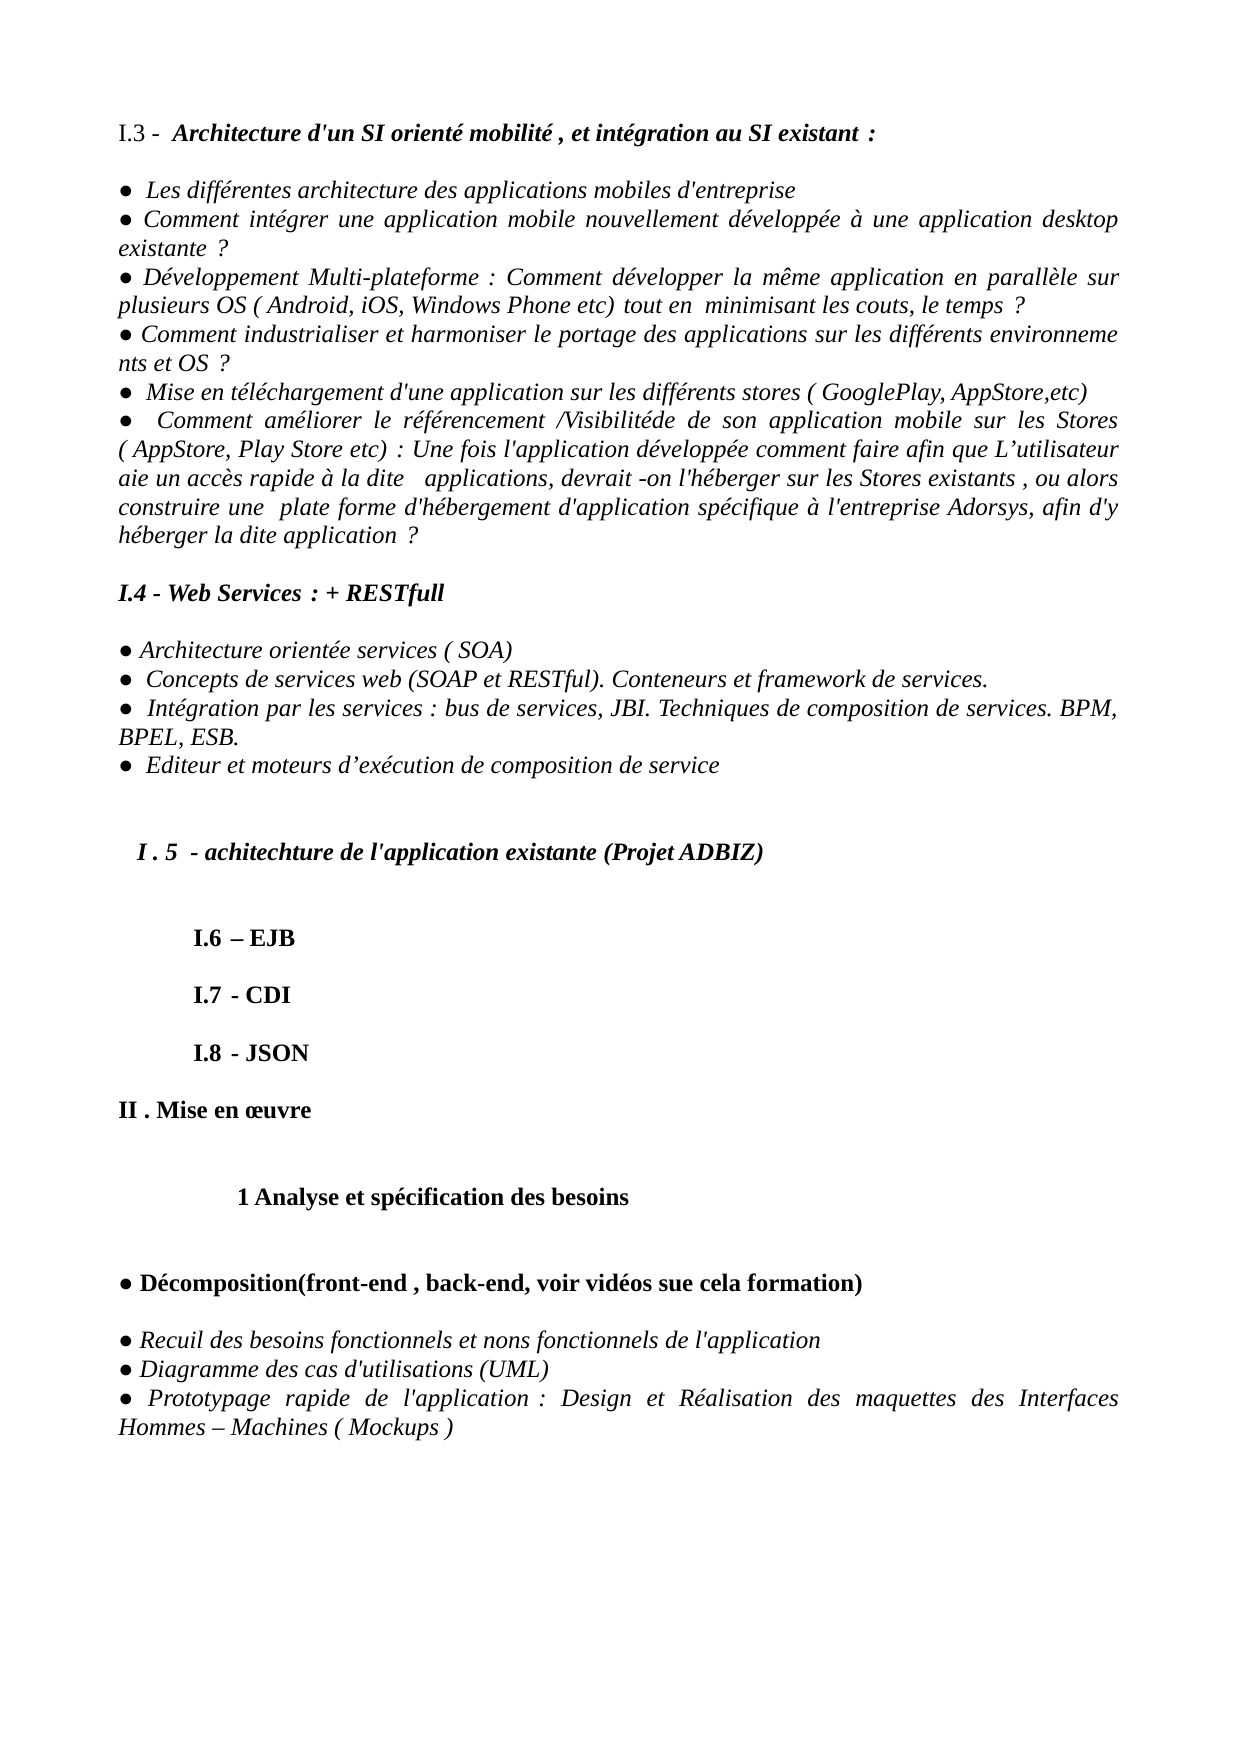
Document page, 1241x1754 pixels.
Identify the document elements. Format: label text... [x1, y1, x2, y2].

text ● Diagramme des cas d'utilisations (UML) [118, 1354, 1122, 1383]
text ● Comment industrialiser et harmoniser le portage des applications sur les différents environneme nts et OS ? [118, 319, 1122, 377]
text ● Décomposition(front-end , back-end, voir vidéos sue cela formation) [118, 1268, 1122, 1297]
text ● Concepts de services web (SOAP et RESTful). Conteneurs et framework de services. [118, 664, 1122, 693]
list - CDI [193, 981, 1122, 1009]
text ● Mise en téléchargement d'une application sur les différents stores ( GooglePlay, AppStore,etc) [118, 377, 1122, 406]
text ● Comment améliorer le référencement /Visibilitéde de son application mobile sur les Stores ( AppStore, Play Store etc) : Une fois l'application développée comment faire afin que L’utilisateur aie un accès rapide à la dite applications, devrait -on l'héberger sur les Stores existants , ou alors construire une plate forme d'hébergement d'application spécifique à l'entreprise Adorsys, afin d'y héberger la dite application ? [118, 406, 1122, 549]
text ● Intégration par les services : bus de services, JBI. Techniques de composition de services. BPM, BPEL, ESB. [118, 693, 1122, 751]
text ● Comment intégrer une application mobile nouvellement développée à une application desktop existante ? [118, 204, 1122, 262]
list - JSON [193, 1038, 1122, 1067]
text I . 5 - achitechture de l'application existante (Projet ADBIZ) [118, 837, 1122, 866]
text ● Développement Multi-plateforme : Comment développer la même application en parallèle sur plusieurs OS ( Android, iOS, Windows Phone etc) tout en minimisant les couts, le temps ? [118, 262, 1122, 319]
text ● Prototypage rapide de l'application : Design et Réalisation des maquettes des Interfaces Hommes – Machines ( Mockups ) [118, 1383, 1122, 1441]
list – EJB [193, 923, 1122, 952]
text ● Editeur et moteurs d’exécution de composition de service [118, 751, 1122, 779]
text ● Recuil des besoins fonctionnels et nons fonctionnels de l'application [118, 1326, 1122, 1354]
text II . Mise en œuvre [118, 1096, 1122, 1124]
list 1 Analyse et spécification des besoins [193, 1182, 1122, 1211]
text I.3 - Architecture d'un SI orienté mobilité , et intégration au SI existant : [118, 118, 1122, 147]
text I.4 - Web Services : + RESTfull [118, 578, 1122, 607]
text ● Architecture orientée services ( SOA) [118, 636, 1122, 664]
text ● Les différentes architecture des applications mobiles d'entreprise [118, 176, 1122, 204]
